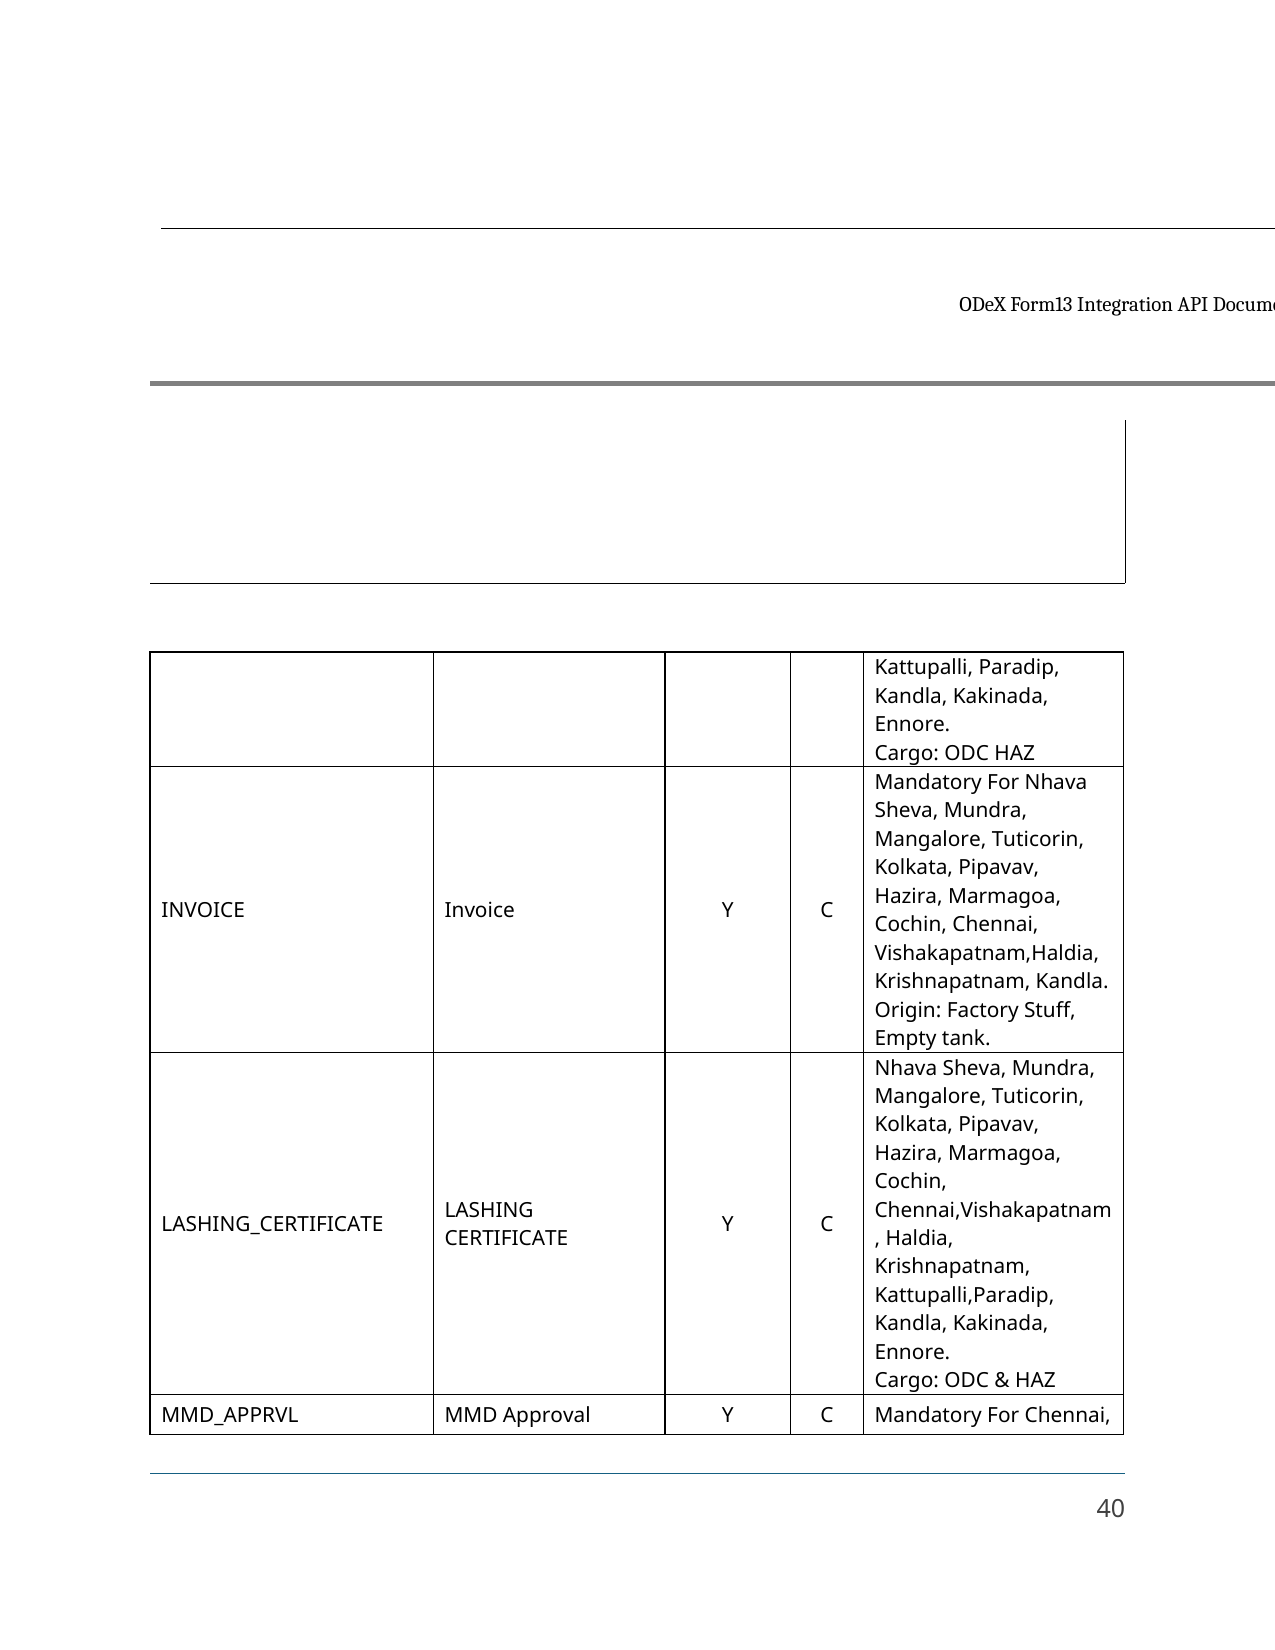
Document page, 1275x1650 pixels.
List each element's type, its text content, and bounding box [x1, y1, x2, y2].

table_cell Y [666, 767, 790, 1052]
table_cell C [791, 1053, 863, 1394]
table_cell Mandatory For Nhava Sheva, Mundra, Mangalore, Tuticorin, Kolkata, Pipavav, Hazira, Marmagoa, Cochin, Chennai, Vishakapatnam,Haldia, Krishnapatnam, Kandla. Origin: Factory Stuff, Empty tank. [864, 767, 1123, 1052]
table_cell MMD Approval [434, 1395, 664, 1434]
table_cell Y [666, 1395, 790, 1434]
table_cell LASHING CERTIFICATE [434, 1053, 664, 1394]
table_cell Y [666, 1053, 790, 1394]
table_cell INVOICE [151, 767, 433, 1052]
table_cell [434, 653, 664, 766]
table_cell [666, 653, 790, 766]
table_cell Kattupalli, Paradip, Kandla, Kakinada, Ennore. Cargo: ODC HAZ [864, 653, 1123, 766]
table_cell C [791, 1395, 863, 1434]
table_cell [151, 653, 433, 766]
table_cell MMD_APPRVL [151, 1395, 433, 1434]
table_cell Nhava Sheva, Mundra, Mangalore, Tuticorin, Kolkata, Pipavav, Hazira, Marmagoa, Cochin, Chennai,Vishakapatnam, Haldia, Krishnapatnam, Kattupalli,Paradip, Kandla, Kakinada, Ennore. Cargo: ODC & HAZ [864, 1053, 1123, 1394]
table_cell [791, 653, 863, 766]
table_cell Invoice [434, 767, 664, 1052]
table_cell C [791, 767, 863, 1052]
table_cell LASHING_CERTIFICATE [151, 1053, 433, 1394]
table_cell Mandatory For Chennai, [864, 1395, 1123, 1434]
